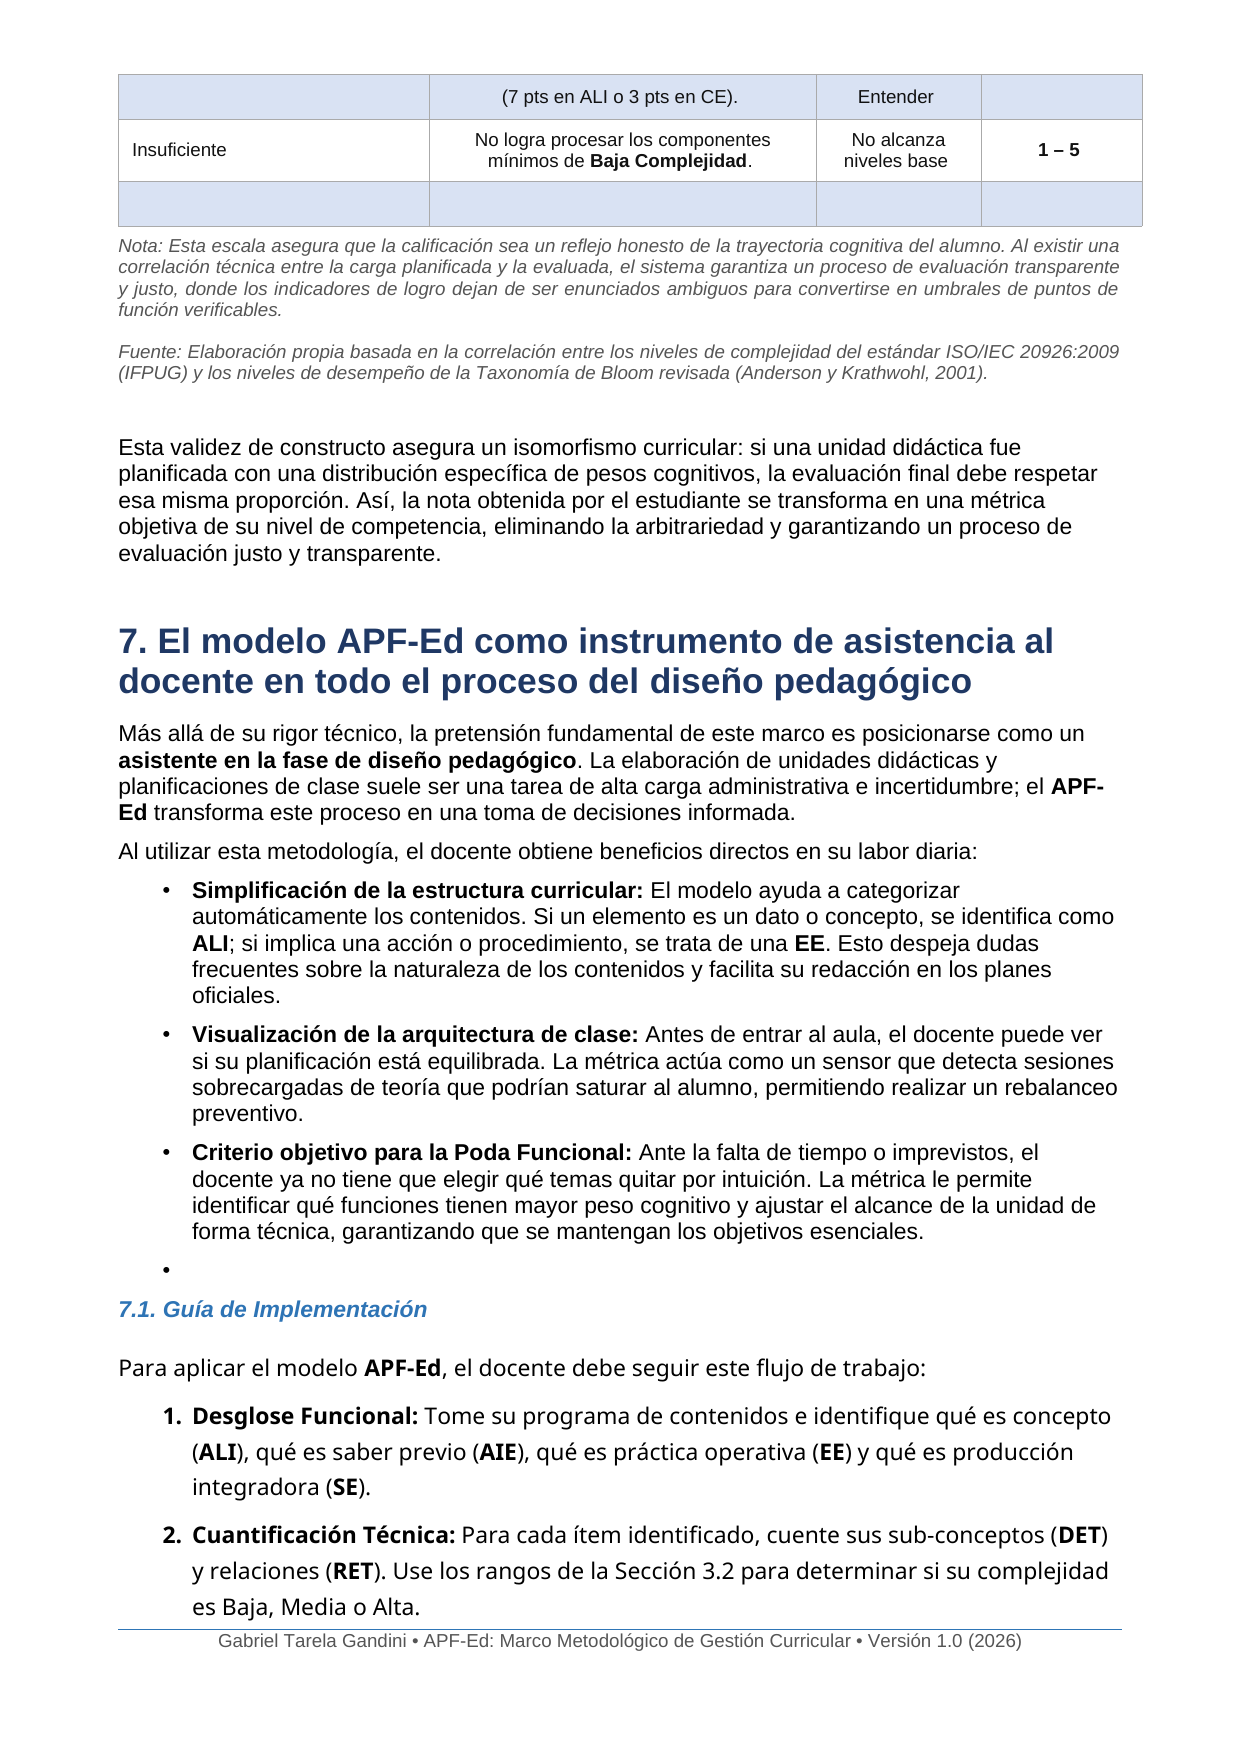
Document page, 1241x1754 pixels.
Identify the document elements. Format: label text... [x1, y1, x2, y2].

subtitle 7.1. Guía de Implementación [118, 1296, 1122, 1322]
table_cell [982, 182, 1142, 226]
table_cell [119, 182, 429, 226]
subtitle 7. El modelo APF-Ed como instrumento de asistencia al docente en todo el proceso del diseño pedagógico [118, 620, 1122, 701]
text Nota: Esta escala asegura que la calificación sea un reflejo honesto de la trayectoria cognitiva del alumno. Al existir una correlación técnica entre la carga planificada y la evaluada, el sistema garantiza un proceso de evaluación transparente y justo, donde los indicadores de logro dejan de ser enunciados ambiguos para convertirse en umbrales de puntos de función verificables. [118, 234, 1122, 321]
table_cell Insuficiente [119, 120, 429, 181]
list Desglose Funcional: Tome su programa de contenidos e identifique qué es concepto (ALI), qué es saber previo (AIE), qué es práctica operativa (EE) y qué es producción integradora (SE). [162, 1400, 1122, 1502]
table_cell [982, 75, 1142, 119]
text Para aplicar el modelo APF-Ed, el docente debe seguir este flujo de trabajo: [118, 1352, 1122, 1383]
table_cell No logra procesar los componentes mínimos de Baja Complejidad. [430, 120, 816, 181]
list Visualización de la arquitectura de clase: Antes de entrar al aula, el docente puede ver si su planificación está equilibrada. La métrica actúa como un sensor que detecta sesiones sobrecargadas de teoría que podrían saturar al alumno, permitiendo realizar un rebalanceo preventivo. [162, 1021, 1122, 1127]
table_cell 1 – 5 [982, 120, 1142, 181]
table_cell [817, 182, 981, 226]
text Fuente: Elaboración propia basada en la correlación entre los niveles de complejidad del estándar ISO/IEC 20926:2009 (IFPUG) y los niveles de desempeño de la Taxonomía de Bloom revisada (Anderson y Krathwohl, 2001). [118, 341, 1122, 384]
table_cell No alcanza niveles base [817, 120, 981, 181]
list Criterio objetivo para la Poda Funcional: Ante la falta de tiempo o imprevistos, el docente ya no tiene que elegir qué temas quitar por intuición. La métrica le permite identificar qué funciones tienen mayor peso cognitivo y ajustar el alcance de la unidad de forma técnica, garantizando que se mantengan los objetivos esenciales. [162, 1139, 1122, 1244]
list Simplificación de la estructura curricular: El modelo ayuda a categorizar automáticamente los contenidos. Si un elemento es un dato o concepto, se identifica como ALI; si implica una acción o procedimiento, se trata de una EE. Esto despeja dudas frecuentes sobre la naturaleza de los contenidos y facilita su redacción en los planes oficiales. [162, 877, 1122, 1009]
text Al utilizar esta metodología, el docente obtiene beneficios directos en su labor diaria: [118, 838, 1122, 864]
table_cell [430, 182, 816, 226]
table_cell Entender [817, 75, 981, 119]
text Esta validez de constructo asegura un isomorfismo curricular: si una unidad didáctica fue planificada con una distribución específica de pesos cognitivos, la evaluación final debe respetar esa misma proporción. Así, la nota obtenida por el estudiante se transforma en una métrica objetiva de su nivel de competencia, eliminando la arbitrariedad y garantizando un proceso de evaluación justo y transparente. [118, 434, 1122, 566]
table_cell [119, 75, 429, 119]
table_cell (7 pts en ALI o 3 pts en CE). [430, 75, 816, 119]
list Cuantificación Técnica: Para cada ítem identificado, cuente sus sub-conceptos (DET) y relaciones (RET). Use los rangos de la Sección 3.2 para determinar si su complejidad es Baja, Media o Alta. [162, 1519, 1122, 1622]
text Más allá de su rigor técnico, la pretensión fundamental de este marco es posicionarse como un asistente en la fase de diseño pedagógico. La elaboración de unidades didácticas y planificaciones de clase suele ser una tarea de alta carga administrativa e incertidumbre; el APF-Ed transforma este proceso en una toma de decisiones informada. [118, 720, 1122, 826]
